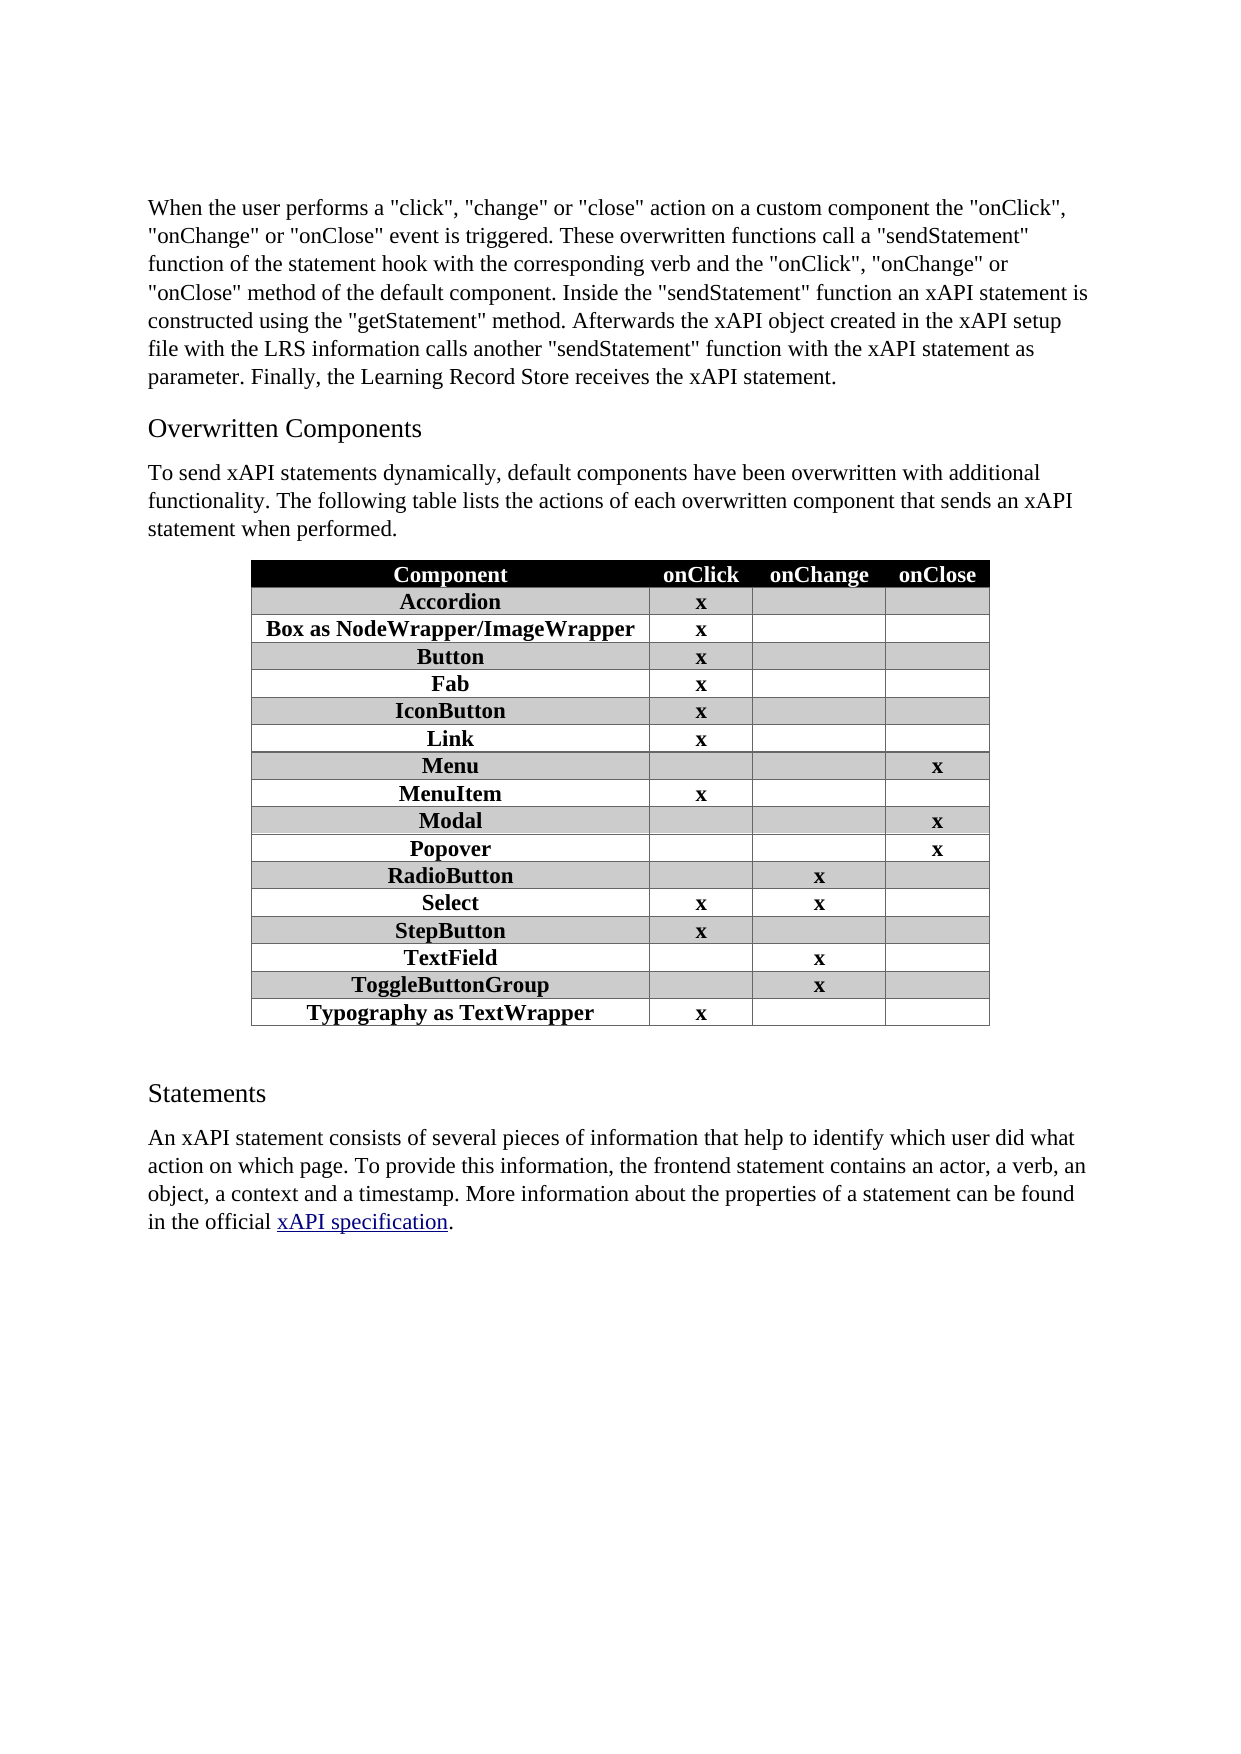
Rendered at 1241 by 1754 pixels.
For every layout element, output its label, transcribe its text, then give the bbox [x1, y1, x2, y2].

table_cell [886, 944, 989, 971]
table_cell [753, 999, 885, 1025]
text When the user performs a "click", "change" or "close" action on a custom component the "onClick", "onChange" or "onClose" event is triggered. These overwritten functions call a "sendStatement" function of the statement hook with the corresponding verb and the "onClick", "onChange" or "onClose" method of the default component. Inside the "sendStatement" function an xAPI statement is constructed using the "getStatement" method. Afterwards the xAPI object created in the xAPI setup file with the LRS information calls another "sendStatement" function with the xAPI statement as parameter. Finally, the Learning Record Store receives the xAPI statement. [148, 194, 1093, 389]
table_cell Accordion [252, 588, 649, 614]
table_cell MenuItem [252, 780, 649, 806]
table_cell [650, 753, 752, 779]
table_cell [886, 917, 989, 943]
table_cell x [886, 753, 989, 779]
table_cell [886, 670, 989, 697]
table_cell Fab [252, 670, 649, 697]
text To send xAPI statements dynamically, default components have been overwritten with additional functionality. The following table lists the actions of each overwritten component that sends an xAPI statement when performed. [148, 458, 1093, 541]
table_cell Button [252, 643, 649, 669]
table_cell x [753, 889, 885, 916]
table_cell Select [252, 889, 649, 916]
table_cell [753, 670, 885, 697]
table_cell [886, 780, 989, 806]
table_cell [650, 944, 752, 971]
table_cell IconButton [252, 698, 649, 724]
table_cell [753, 807, 885, 833]
subtitle Overwritten Components [148, 412, 1093, 443]
table_header onClick [649, 561, 753, 587]
table_header onChange [753, 561, 886, 587]
table_cell [650, 835, 752, 861]
table_cell x [753, 944, 885, 971]
table_cell [886, 972, 989, 998]
table_cell [886, 615, 989, 642]
table_cell [886, 889, 989, 916]
table_cell [886, 725, 989, 751]
table_cell x [650, 588, 752, 614]
table_cell x [650, 725, 752, 751]
table_cell x [650, 615, 752, 642]
table_cell [650, 862, 752, 888]
table_cell Typography as TextWrapper [252, 999, 649, 1025]
table_cell x [650, 889, 752, 916]
table_cell [753, 643, 885, 669]
table_cell [886, 588, 989, 614]
text An xAPI statement consists of several pieces of information that help to identify which user did what action on which page. To provide this information, the frontend statement contains an actor, a verb, an object, a context and a timestamp. More information about the properties of a statement can be found in the official xAPI specification. [148, 1124, 1093, 1234]
table_cell [886, 643, 989, 669]
table_cell [650, 972, 752, 998]
table_cell x [650, 917, 752, 943]
table_cell [753, 835, 885, 861]
table_cell x [753, 972, 885, 998]
table_cell x [650, 999, 752, 1025]
table_cell [650, 807, 752, 833]
subtitle Statements [148, 1077, 1093, 1108]
table_cell [886, 862, 989, 888]
table_cell [753, 917, 885, 943]
table_cell x [650, 643, 752, 669]
table_cell [886, 999, 989, 1025]
table_cell x [650, 780, 752, 806]
table_cell [753, 725, 885, 751]
table_cell Box as NodeWrapper/ImageWrapper [252, 615, 649, 642]
table_cell [753, 615, 885, 642]
table_cell x [886, 835, 989, 861]
table_header onClose [886, 561, 989, 587]
table_cell x [650, 670, 752, 697]
table_cell [753, 753, 885, 779]
table_cell StepButton [252, 917, 649, 943]
table_cell Modal [252, 807, 649, 833]
table_cell ToggleButtonGroup [252, 972, 649, 998]
table_cell [886, 698, 989, 724]
table_cell x [650, 698, 752, 724]
table_cell Link [252, 725, 649, 751]
table_cell [753, 588, 885, 614]
table_cell TextField [252, 944, 649, 971]
table_header Component [252, 561, 649, 587]
table_cell x [886, 807, 989, 833]
table_cell x [753, 862, 885, 888]
table_cell RadioButton [252, 862, 649, 888]
table_cell [753, 698, 885, 724]
table_cell [753, 780, 885, 806]
table_cell Menu [252, 753, 649, 779]
table_cell Popover [252, 835, 649, 861]
